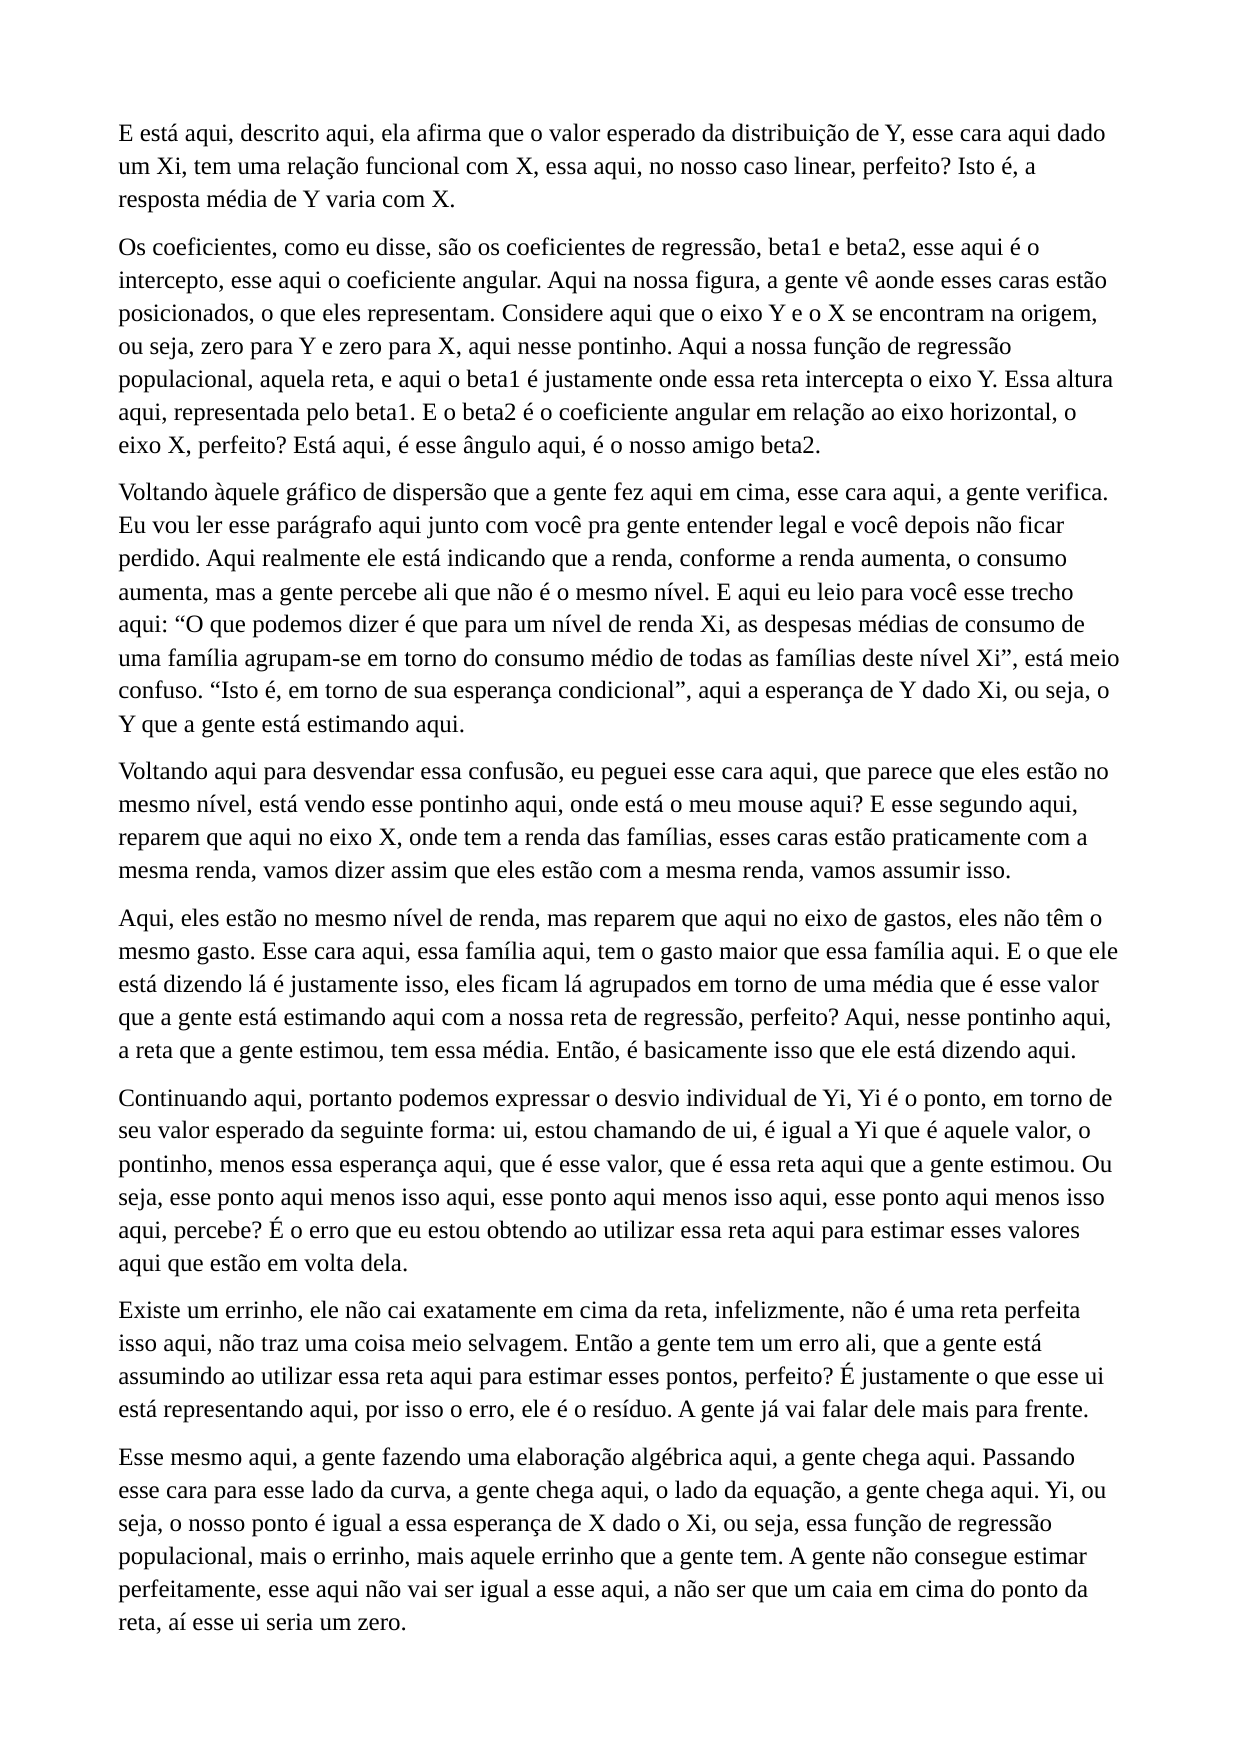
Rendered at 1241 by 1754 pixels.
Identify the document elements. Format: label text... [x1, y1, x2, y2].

text Voltando aqui para desvendar essa confusão, eu peguei esse cara aqui, que parece que eles estão no mesmo nível, está vendo esse pontinho aqui, onde está o meu mouse aqui? E esse segundo aqui, reparem que aqui no eixo X, onde tem a renda das famílias, esses caras estão praticamente com a mesma renda, vamos dizer assim que eles estão com a mesma renda, vamos assumir isso. [118, 756, 1122, 884]
text Aqui, eles estão no mesmo nível de renda, mas reparem que aqui no eixo de gastos, eles não têm o mesmo gasto. Esse cara aqui, essa família aqui, tem o gasto maior que essa família aqui. E o que ele está dizendo lá é justamente isso, eles ficam lá agrupados em torno de uma média que é esse valor que a gente está estimando aqui com a nossa reta de regressão, perfeito? Aqui, nesse pontinho aqui, a reta que a gente estimou, tem essa média. Então, é basicamente isso que ele está dizendo aqui. [118, 903, 1122, 1064]
text Os coeficientes, como eu disse, são os coeficientes de regressão, beta1 e beta2, esse aqui é o intercepto, esse aqui o coeficiente angular. Aqui na nossa figura, a gente vê aonde esses caras estão posicionados, o que eles representam. Considere aqui que o eixo Y e o X se encontram na origem, ou seja, zero para Y e zero para X, aqui nesse pontinho. Aqui a nossa função de regressão populacional, aquela reta, e aqui o beta1 é justamente onde essa reta intercepta o eixo Y. Essa altura aqui, representada pelo beta1. E o beta2 é o coeficiente angular em relação ao eixo horizontal, o eixo X, perfeito? Está aqui, é esse ângulo aqui, é o nosso amigo beta2. [118, 232, 1122, 459]
text Esse mesmo aqui, a gente fazendo uma elaboração algébrica aqui, a gente chega aqui. Passando esse cara para esse lado da curva, a gente chega aqui, o lado da equação, a gente chega aqui. Yi, ou seja, o nosso ponto é igual a essa esperança de X dado o Xi, ou seja, essa função de regressão populacional, mais o errinho, mais aquele errinho que a gente tem. A gente não consegue estimar perfeitamente, esse aqui não vai ser igual a esse aqui, a não ser que um caia em cima do ponto da reta, aí esse ui seria um zero. [118, 1442, 1122, 1636]
text Continuando aqui, portanto podemos expressar o desvio individual de Yi, Yi é o ponto, em torno de seu valor esperado da seguinte forma: ui, estou chamando de ui, é igual a Yi que é aquele valor, o pontinho, menos essa esperança aqui, que é esse valor, que é essa reta aqui que a gente estimou. Ou seja, esse ponto aqui menos isso aqui, esse ponto aqui menos isso aqui, esse ponto aqui menos isso aqui, percebe? É o erro que eu estou obtendo ao utilizar essa reta aqui para estimar esses valores aqui que estão em volta dela. [118, 1083, 1122, 1276]
text Existe um errinho, ele não cai exatamente em cima da reta, infelizmente, não é uma reta perfeita isso aqui, não traz uma coisa meio selvagem. Então a gente tem um erro ali, que a gente está assumindo ao utilizar essa reta aqui para estimar esses pontos, perfeito? É justamente o que esse ui está representando aqui, por isso o erro, ele é o resíduo. A gente já vai falar dele mais para frente. [118, 1295, 1122, 1423]
text E está aqui, descrito aqui, ela afirma que o valor esperado da distribuição de Y, esse cara aqui dado um Xi, tem uma relação funcional com X, essa aqui, no nosso caso linear, perfeito? Isto é, a resposta média de Y varia com X. [118, 118, 1122, 213]
text Voltando àquele gráfico de dispersão que a gente fez aqui em cima, esse cara aqui, a gente verifica. Eu vou ler esse parágrafo aqui junto com você pra gente entender legal e você depois não ficar perdido. Aqui realmente ele está indicando que a renda, conforme a renda aumenta, o consumo aumenta, mas a gente percebe ali que não é o mesmo nível. E aqui eu leio para você esse trecho aqui: “O que podemos dizer é que para um nível de renda Xi, as despesas médias de consumo de uma família agrupam-se em torno do consumo médio de todas as famílias deste nível Xi”, está meio confuso. “Isto é, em torno de sua esperança condicional”, aqui a esperança de Y dado Xi, ou seja, o Y que a gente está estimando aqui. [118, 477, 1122, 737]
